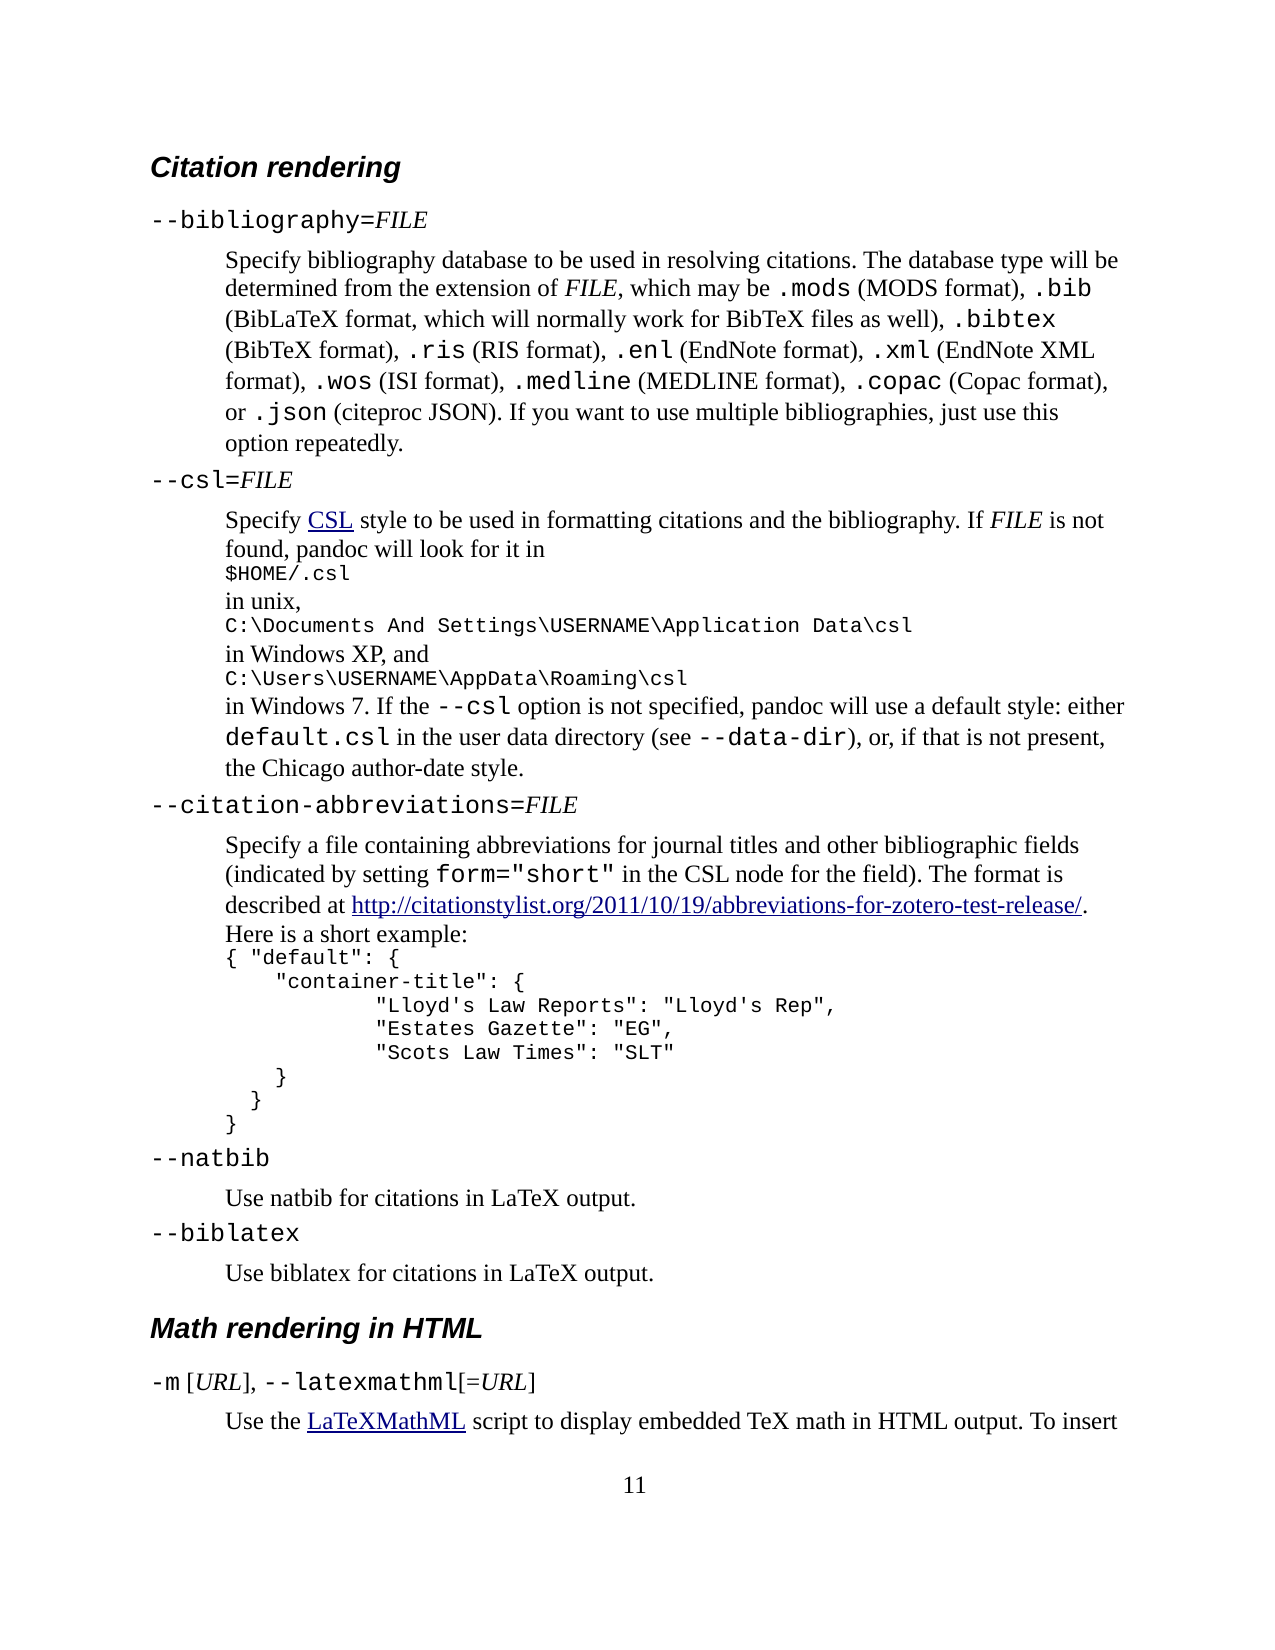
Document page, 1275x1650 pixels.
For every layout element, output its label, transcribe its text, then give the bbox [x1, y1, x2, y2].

subtitle Math rendering in HTML [150, 1312, 1125, 1345]
text "container-title": { [225, 971, 1125, 995]
text --bibliography=FILE [150, 205, 1125, 236]
text in Windows XP, and [225, 639, 1125, 667]
text C:\Users\USERNAME\AppData\Roaming\csl [225, 667, 1125, 691]
text --biblatex [150, 1221, 1125, 1249]
text Use the LaTeXMathML script to display embedded TeX math in HTML output. To insert [225, 1406, 1125, 1435]
text --natbib [150, 1146, 1125, 1174]
text Specify a file containing abbreviations for journal titles and other bibliographic fields (indicated by setting form="short" in the CSL node for the field). The format is described at http://citationstylist.org/2011/10/19/abbreviations-for-zotero-test-release/. Here is a short example: [225, 830, 1125, 947]
text $HOME/.csl [225, 563, 1125, 586]
text -m [URL], --latexmathml[=URL] [150, 1367, 1125, 1397]
text Use biblatex for citations in LaTeX output. [225, 1258, 1125, 1287]
text "Estates Gazette": "EG", [225, 1018, 1125, 1042]
text } [225, 1066, 1125, 1089]
text "Lloyd's Law Reports": "Lloyd's Rep", [225, 995, 1125, 1018]
text } [225, 1113, 1125, 1137]
text --csl=FILE [150, 465, 1125, 496]
text { "default": { [225, 947, 1125, 971]
subtitle Citation rendering [150, 150, 1125, 183]
text Specify bibliography database to be used in resolving citations. The database type will be determined from the extension of FILE, which may be .mods (MODS format), .bib (BibLaTeX format, which will normally work for BibTeX files as well), .bibtex (BibTeX format), .ris (RIS format), .enl (EndNote format), .xml (EndNote XML format), .wos (ISI format), .medline (MEDLINE format), .copac (Copac format), or .json (citeproc JSON). If you want to use multiple bibliographies, just use this option repeatedly. [225, 245, 1125, 456]
text Specify CSL style to be used in formatting citations and the bibliography. If FILE is not found, pandoc will look for it in [225, 505, 1125, 563]
text Use natbib for citations in LaTeX output. [225, 1183, 1125, 1212]
text C:\Documents And Settings\USERNAME\Application Data\csl [225, 615, 1125, 639]
text --citation-abbreviations=FILE [150, 791, 1125, 821]
text in Windows 7. If the --csl option is not specified, pandoc will use a default style: either default.csl in the user data directory (see --data-dir), or, if that is not present, the Chicago author-date style. [225, 691, 1125, 782]
text in unix, [225, 586, 1125, 615]
text } [225, 1089, 1125, 1113]
text "Scots Law Times": "SLT" [225, 1042, 1125, 1066]
